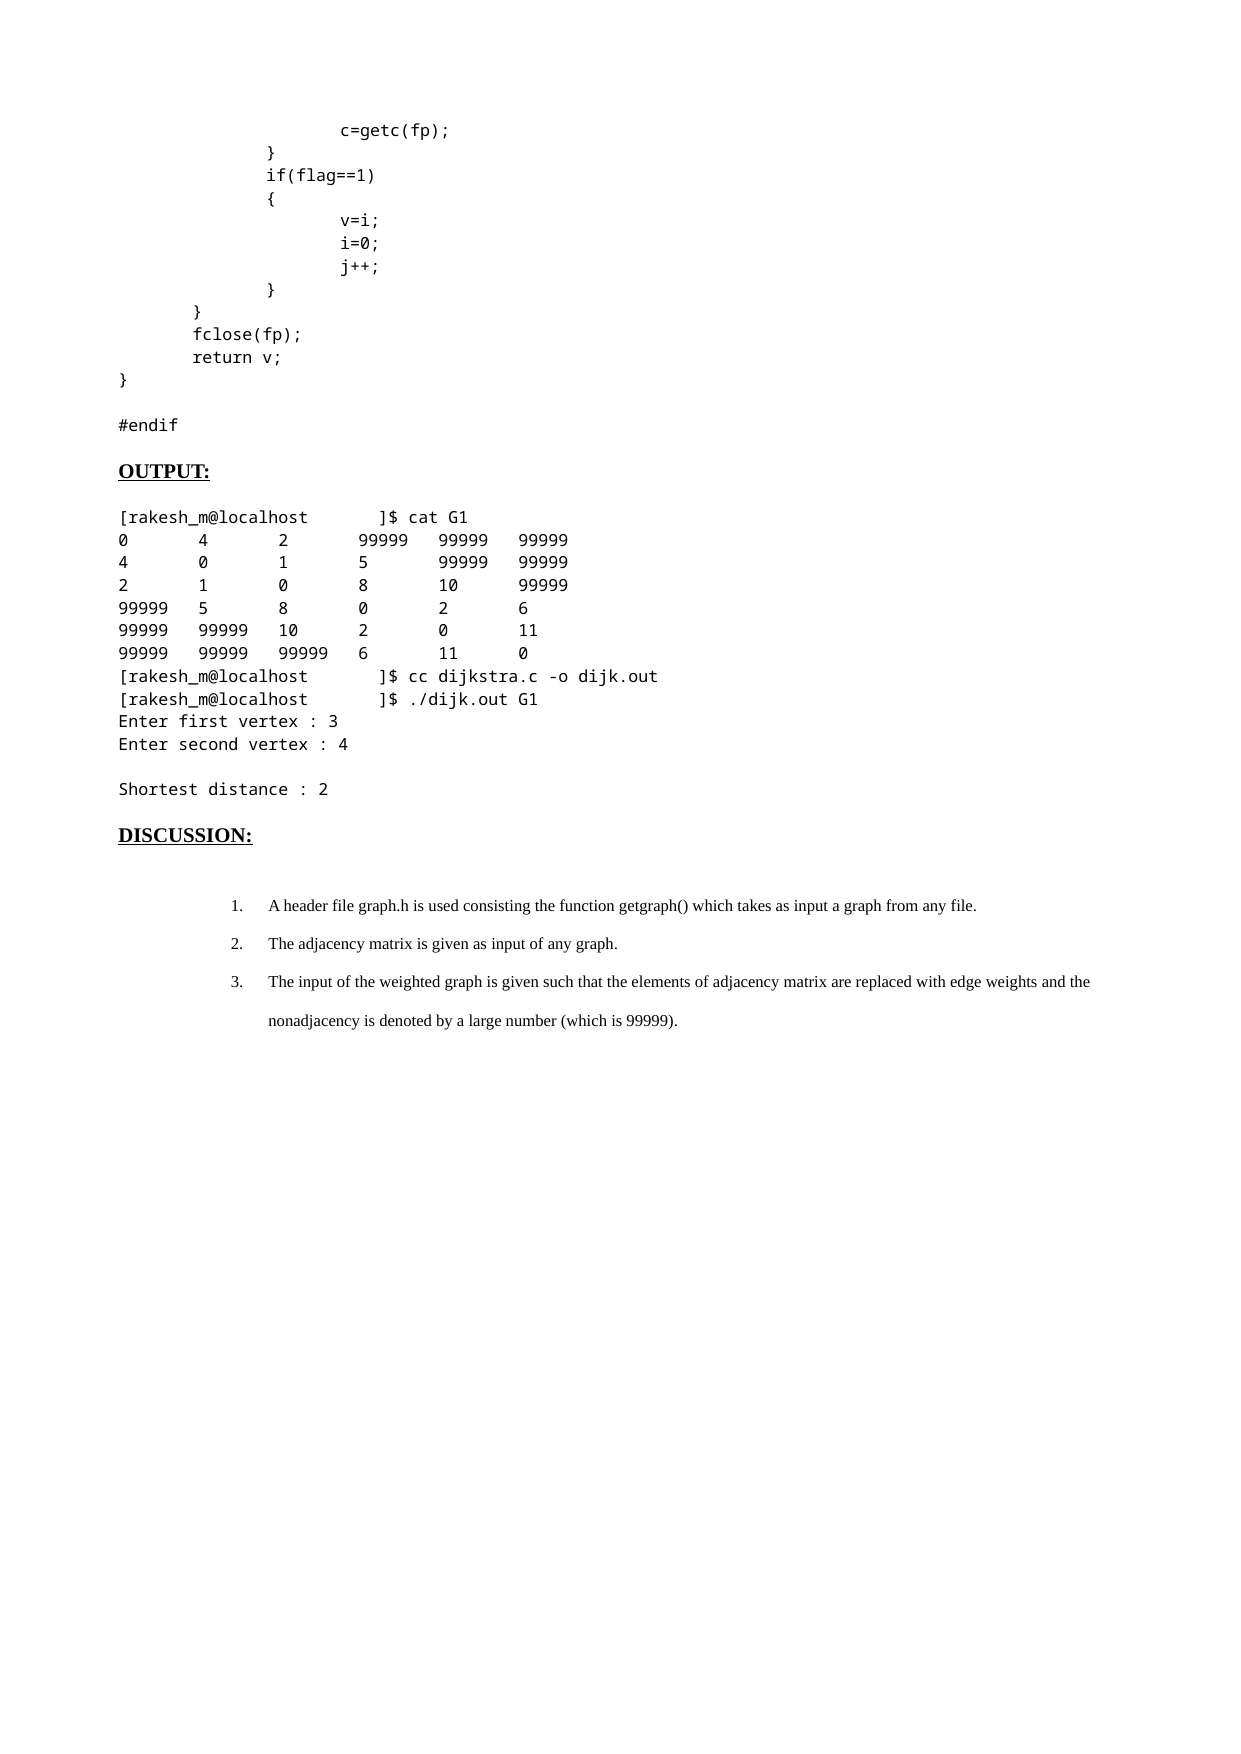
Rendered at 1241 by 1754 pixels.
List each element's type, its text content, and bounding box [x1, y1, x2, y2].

text 0 4 2 99999 99999 99999 [118, 528, 1122, 551]
text c=getc(fp); [118, 118, 1122, 141]
text } [118, 277, 1122, 300]
text return v; [118, 345, 1122, 368]
text 4 0 1 5 99999 99999 [118, 551, 1122, 574]
text #endif [118, 413, 1122, 436]
text } [118, 368, 1122, 391]
text Shortest distance : 2 [118, 778, 1122, 801]
text 2 1 0 8 10 99999 [118, 574, 1122, 596]
text Enter second vertex : 4 [118, 733, 1122, 755]
text { [118, 186, 1122, 209]
text } [118, 141, 1122, 163]
text v=i; [118, 209, 1122, 232]
text Enter first vertex : 3 [118, 710, 1122, 733]
text j++; [118, 254, 1122, 277]
list The input of the weighted graph is given such that the elements of adjacency matrix are replaced with edge weights and the nonadjacency is denoted by a large number (which is 99999). [231, 972, 1122, 1030]
text if(flag==1) [118, 163, 1122, 186]
text [rakesh_m@localhost ]$ ./dijk.out G1 [118, 687, 1122, 710]
text [rakesh_m@localhost ]$ cat G1 [118, 506, 1122, 528]
text fclose(fp); [118, 322, 1122, 345]
text } [118, 300, 1122, 322]
text i=0; [118, 232, 1122, 254]
list The adjacency matrix is given as input of any graph. [231, 934, 1122, 953]
text OUTPUT: [118, 459, 1122, 483]
text DISCUSSION: [118, 823, 1122, 847]
text 99999 5 8 0 2 6 [118, 596, 1122, 619]
text 99999 99999 99999 6 11 0 [118, 642, 1122, 664]
text 99999 99999 10 2 0 11 [118, 619, 1122, 642]
text [rakesh_m@localhost ]$ cc dijkstra.c -o dijk.out [118, 664, 1122, 687]
list A header file graph.h is used consisting the function getgraph() which takes as input a graph from any file. [231, 896, 1122, 915]
